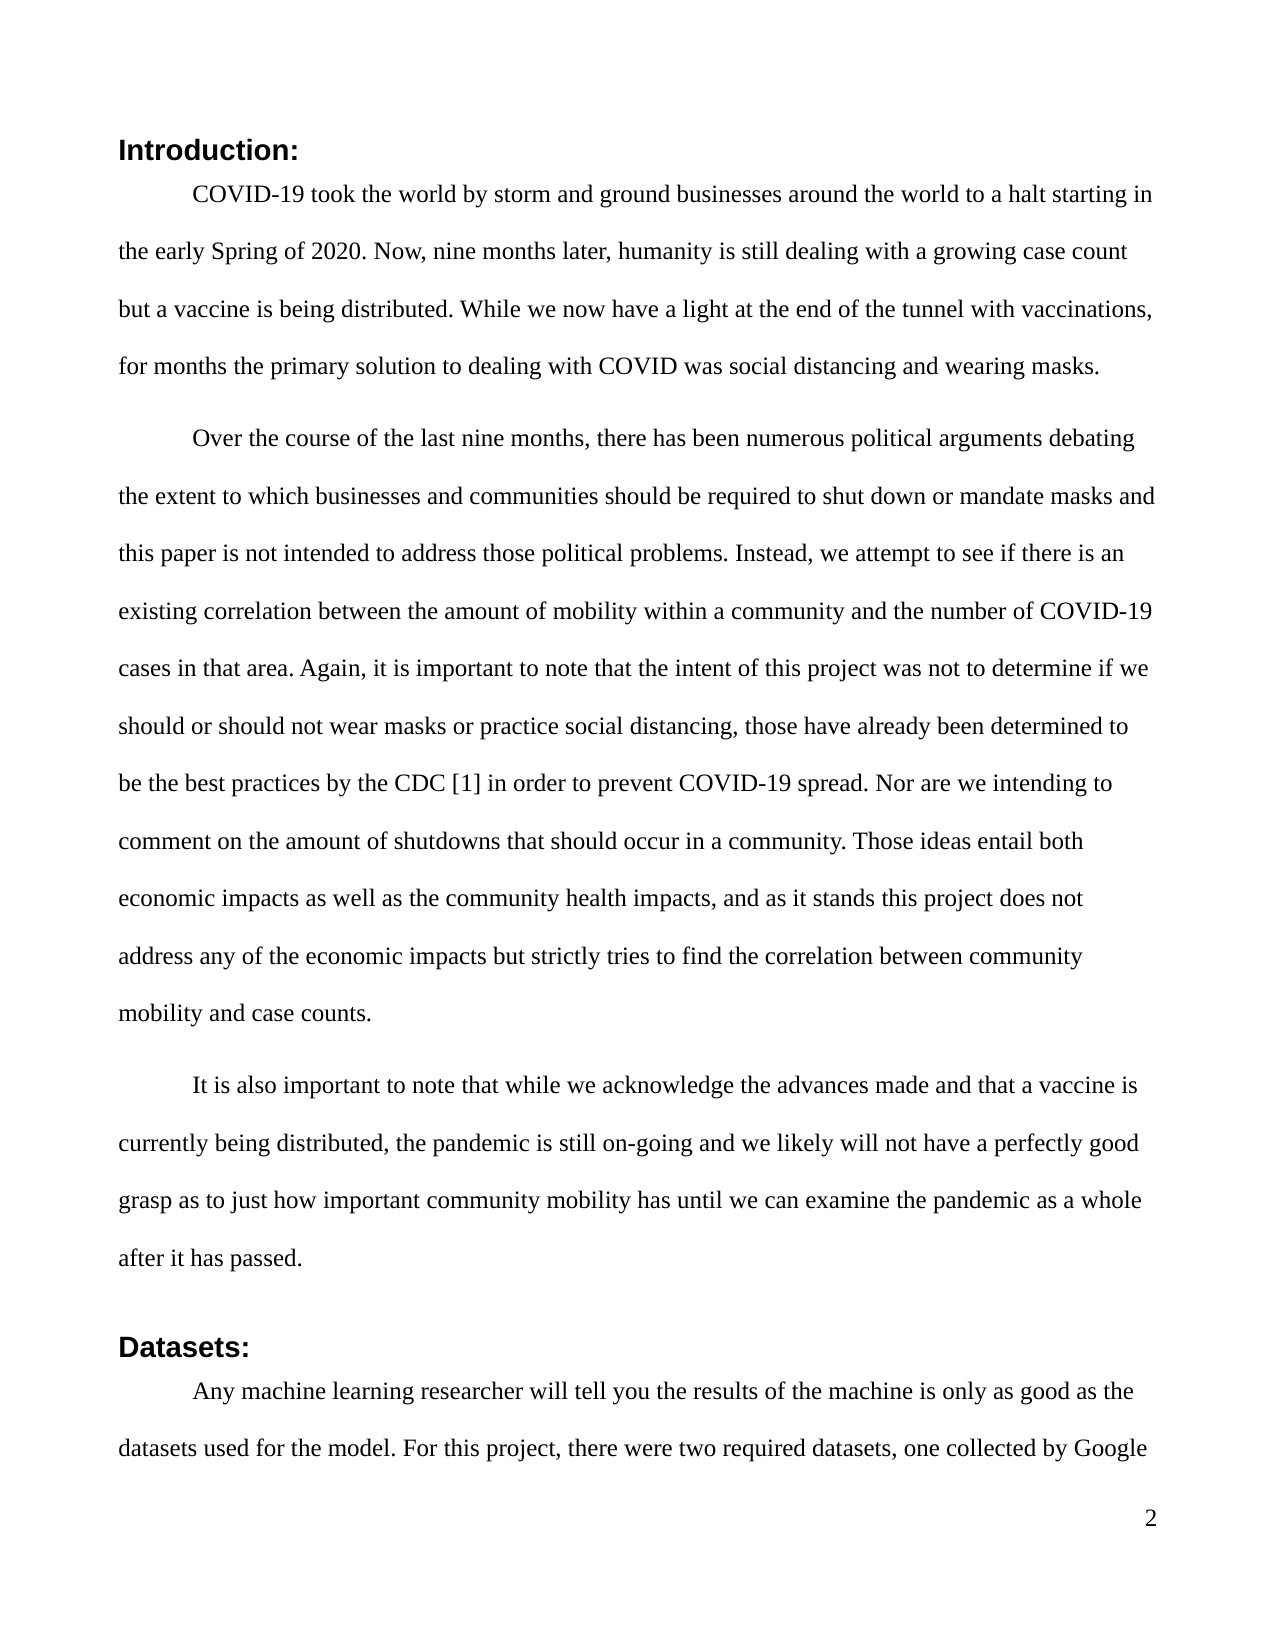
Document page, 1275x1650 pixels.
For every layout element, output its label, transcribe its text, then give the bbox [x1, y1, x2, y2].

text Any machine learning researcher will tell you the results of the machine is only as good as the datasets used for the model. For this project, there were two required datasets, one collected by Google [118, 1376, 1157, 1462]
text It is also important to note that while we acknowledge the advances made and that a vaccine is currently being distributed, the pandemic is still on-going and we likely will not have a perfectly good grasp as to just how important community mobility has until we can examine the pandemic as a whole after it has passed. [118, 1071, 1157, 1272]
text Over the course of the last nine months, there has been numerous political arguments debating the extent to which businesses and communities should be required to shut down or mandate masks and this paper is not intended to address those political problems. Instead, we attempt to see if there is an existing correlation between the amount of mobility within a community and the number of COVID-19 cases in that area. Again, it is important to note that the intent of this project was not to determine if we should or should not wear masks or practice social distancing, those have already been determined to be the best practices by the CDC [1] in order to prevent COVID-19 spread. Nor are we intending to comment on the amount of shutdowns that should occur in a community. Those ideas entail both economic impacts as well as the community health impacts, and as it stands this project does not address any of the economic impacts but strictly tries to find the correlation between community mobility and case counts. [118, 423, 1157, 1027]
text COVID-19 took the world by storm and ground businesses around the world to a halt starting in the early Spring of 2020. Now, nine months later, humanity is still dealing with a growing case count but a vaccine is being distributed. While we now have a light at the end of the tunnel with vaccinations, for months the primary solution to dealing with COVID was social distancing and wearing masks. [118, 179, 1157, 380]
subtitle Datasets: [118, 1330, 1157, 1363]
subtitle Introduction: [118, 133, 1157, 166]
